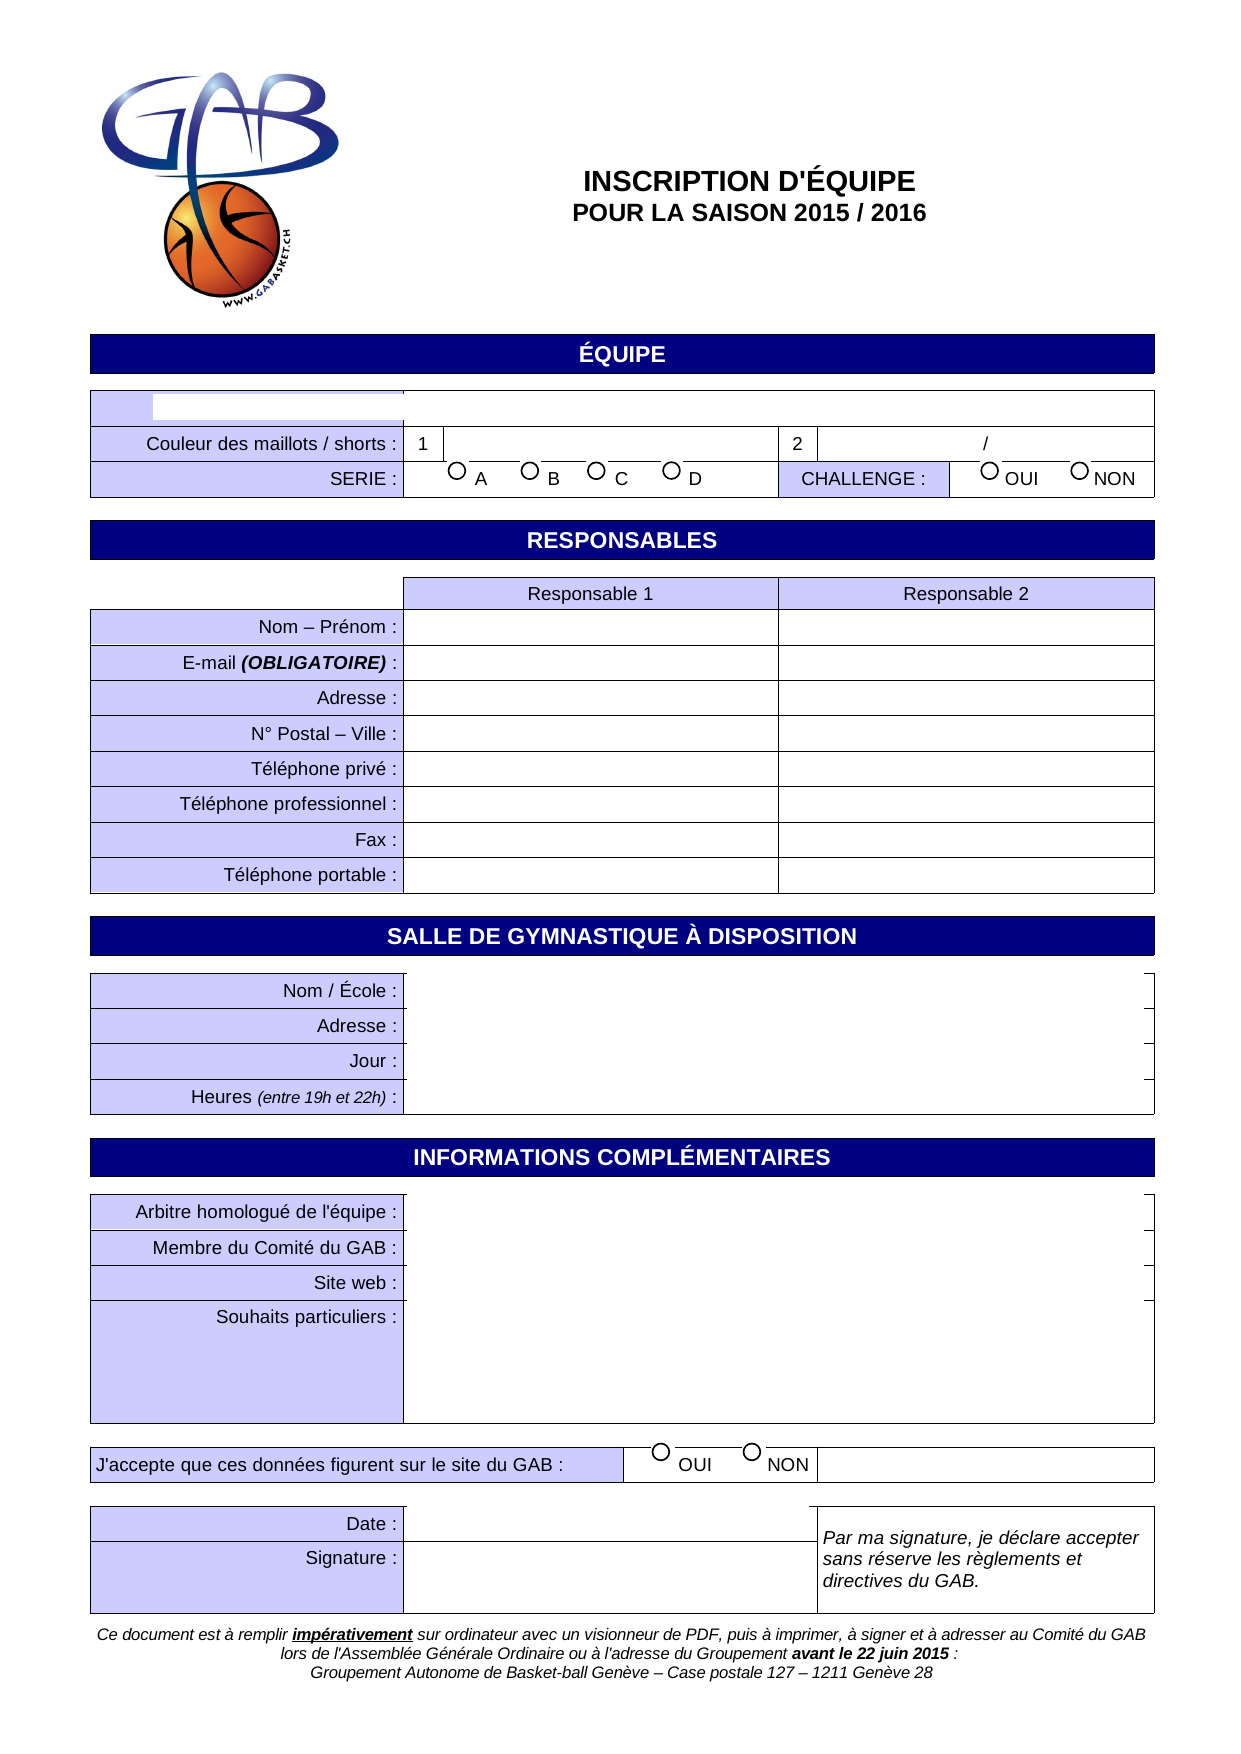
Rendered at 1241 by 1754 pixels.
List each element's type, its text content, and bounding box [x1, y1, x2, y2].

table_cell 1 [404, 427, 443, 461]
table_cell N° Postal – Ville : [91, 716, 403, 751]
table_cell Fax : [91, 823, 403, 857]
table_cell INFORMATIONS COMPLÉMENTAIRES [91, 1139, 1154, 1176]
text POUR LA SAISON 2015 / 2016 [345, 198, 1154, 227]
table_cell Membre du Comité du GAB : [91, 1231, 403, 1265]
table_cell [404, 1266, 1154, 1300]
table_cell Par ma signature, je déclare accepter sans réserve les règlements et directives du GAB. [818, 1507, 1154, 1613]
table_cell [90, 1115, 1154, 1138]
table_cell A B C D [404, 462, 778, 497]
table_cell [404, 610, 778, 644]
table_cell Heures (entre 19h et 22h) : [91, 1080, 403, 1114]
table_cell OUI NON [950, 462, 1154, 497]
text INSCRIPTION D'ÉQUIPE [345, 164, 1154, 198]
table_cell Responsable 1 [404, 578, 778, 609]
table_cell SALLE DE GYMNASTIQUE À DISPOSITION [91, 917, 1154, 955]
table_cell [404, 1080, 1154, 1114]
table_cell [404, 752, 778, 786]
picture [96, 71, 345, 309]
table_cell Signature : [91, 1542, 403, 1613]
table_cell [90, 956, 1154, 972]
table_cell [404, 1507, 817, 1541]
table_cell Téléphone portable : [91, 858, 403, 892]
table_cell Couleur des maillots / shorts : [91, 427, 403, 461]
table_cell [90, 498, 1154, 520]
table_cell [404, 1301, 1154, 1423]
table_cell [404, 646, 778, 680]
table_cell [404, 823, 778, 857]
table_cell Date : [91, 1507, 403, 1541]
table_cell [404, 1231, 1154, 1265]
table_cell Arbitre homologué de l'équipe : [91, 1195, 403, 1229]
table_cell [90, 577, 403, 609]
table_cell [90, 894, 1154, 916]
table_cell [90, 560, 1154, 577]
table_cell [779, 752, 1154, 786]
table_cell [404, 391, 1154, 426]
table_cell [818, 1448, 1154, 1482]
table_cell [90, 1483, 1154, 1506]
table_cell 2 [779, 427, 817, 461]
table_cell NOM : [91, 391, 403, 426]
table_cell J'accepte que ces données figurent sur le site du GAB : [91, 1448, 623, 1482]
table_cell [404, 858, 778, 892]
table_cell [779, 823, 1154, 857]
table_cell [404, 1044, 1154, 1079]
table_cell [90, 1424, 1154, 1447]
table_cell Jour : [91, 1044, 403, 1079]
table_cell [779, 610, 1154, 644]
table_cell CHALLENGE : [779, 462, 949, 497]
table_cell Adresse : [91, 1009, 403, 1043]
table_cell [404, 1195, 1154, 1229]
table_cell [404, 1009, 1154, 1043]
table_cell Téléphone professionnel : [91, 787, 403, 822]
table_cell OUI NON [624, 1448, 817, 1482]
table_cell Adresse : [91, 681, 403, 715]
table_cell Téléphone privé : [91, 752, 403, 786]
table_cell [404, 787, 778, 822]
table_cell [779, 646, 1154, 680]
table_cell [404, 1542, 817, 1613]
table_cell [779, 787, 1154, 822]
table_cell Nom / École : [91, 974, 403, 1008]
table_cell Nom – Prénom : [91, 610, 403, 644]
text Ce document est à remplir impérativement sur ordinateur avec un visionneur de PDF, puis à imprimer, à signer et à adresser au Comité du GAB lors de l'Assemblée Générale Ordinaire ou à l'adresse du Groupement avant le 22 juin 2015 : [90, 1624, 1154, 1663]
table_cell [404, 681, 778, 715]
table_cell [404, 716, 778, 751]
table_cell [90, 1177, 1154, 1194]
table_cell [779, 716, 1154, 751]
table_cell [779, 681, 1154, 715]
table_cell E-mail (OBLIGATOIRE) : [91, 646, 403, 680]
table_cell [779, 858, 1154, 892]
table_cell / [444, 427, 778, 461]
table_cell SERIE : [91, 462, 403, 497]
table_cell / [818, 427, 1154, 461]
table_cell Site web : [91, 1266, 403, 1300]
table_cell RESPONSABLES [91, 521, 1154, 559]
table_cell Responsable 2 [779, 578, 1154, 609]
table_cell Souhaits particuliers : [91, 1301, 403, 1423]
table_header ÉQUIPE [91, 335, 1154, 373]
table_cell [404, 974, 1154, 1008]
table_cell [90, 374, 1154, 390]
text Groupement Autonome de Basket-ball Genève – Case postale 127 – 1211 Genève 28 [90, 1663, 1154, 1682]
